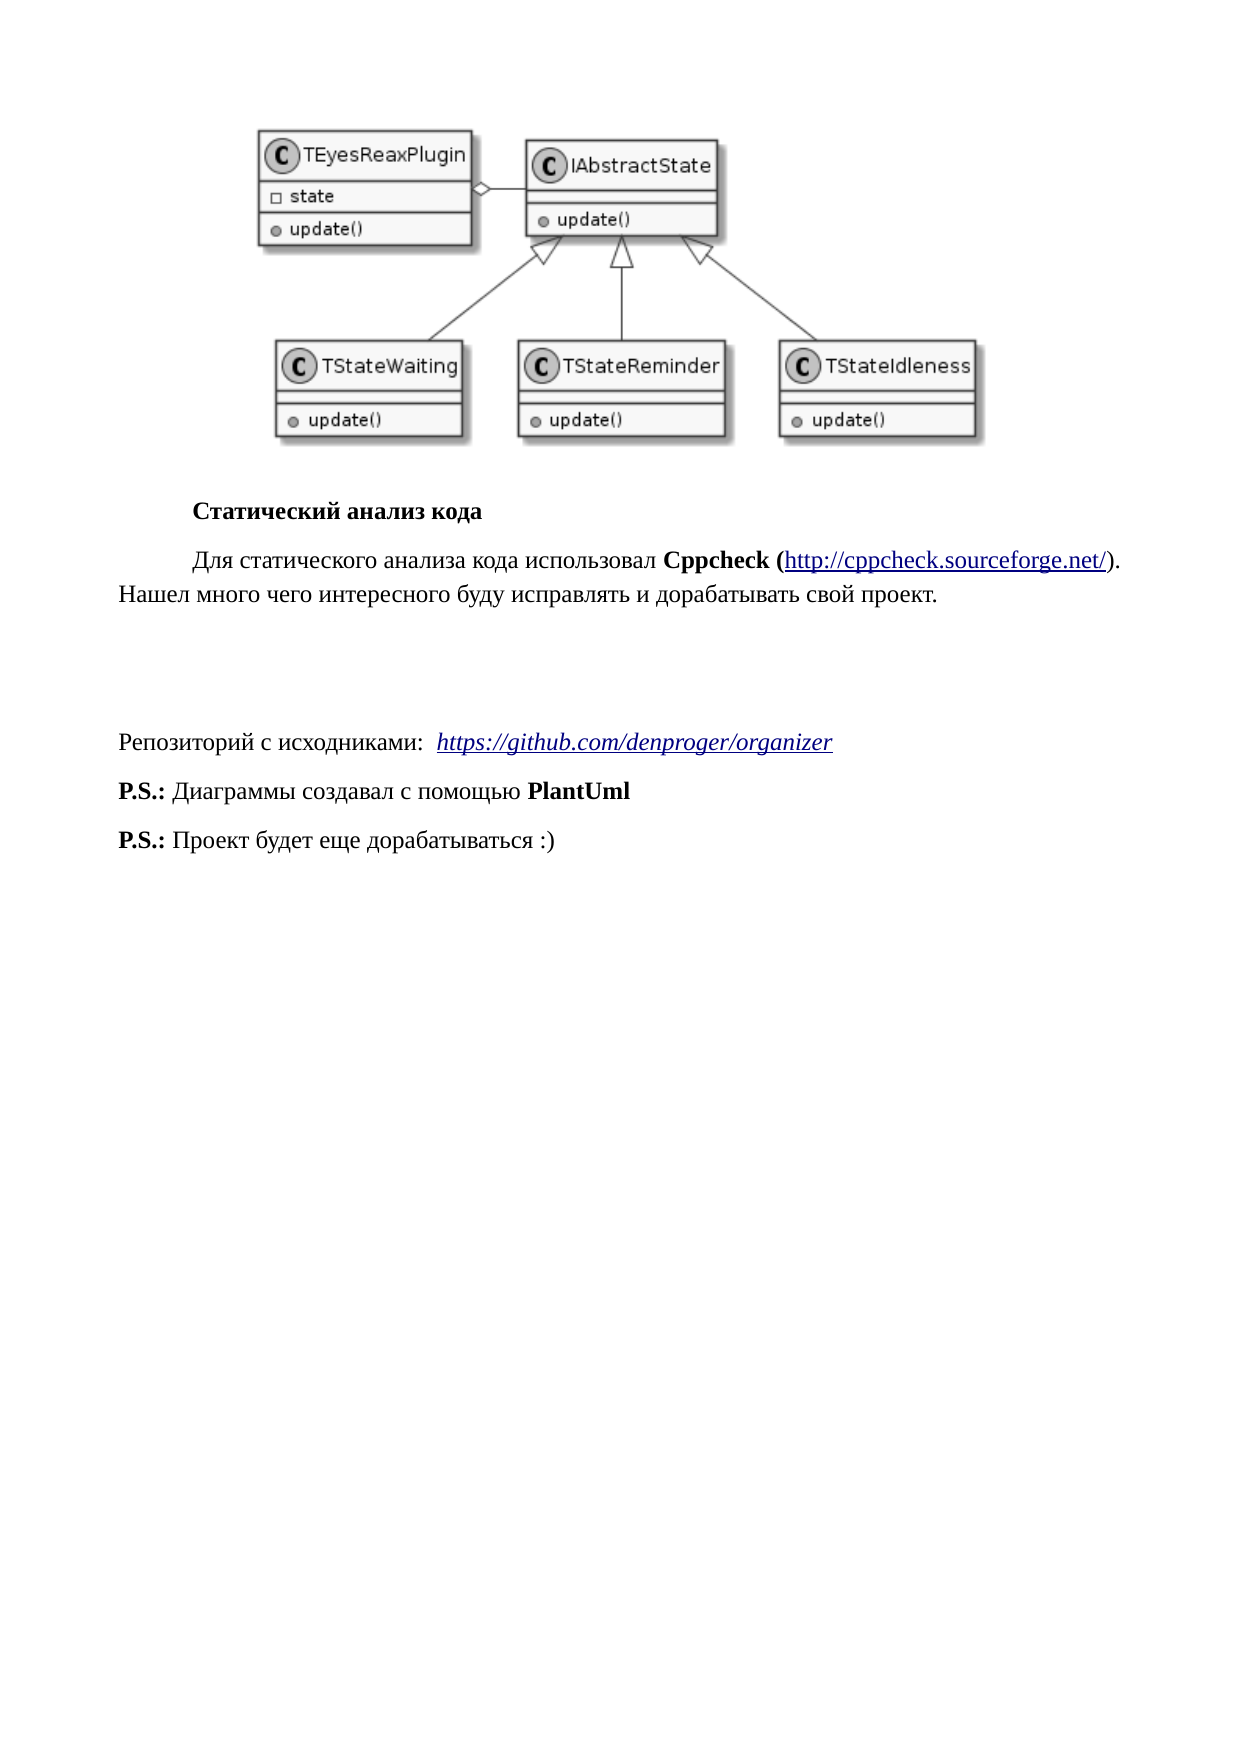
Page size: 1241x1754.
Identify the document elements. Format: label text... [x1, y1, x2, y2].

text Статический анализ кода [118, 496, 1122, 525]
text Для статического анализа кода использовал Cppcheck (http://cppcheck.sourceforge.net/). Нашел много чего интересного буду исправлять и дорабатывать свой проект. [118, 545, 1122, 608]
text P.S.: Диаграммы создавал с помощью PlantUml [118, 776, 1122, 804]
text Репозиторий с исходниками: https://github.com/denproger/organizer [118, 727, 1122, 756]
text P.S.: Проект будет еще дорабатываться :) [118, 825, 1122, 854]
picture [249, 118, 992, 453]
